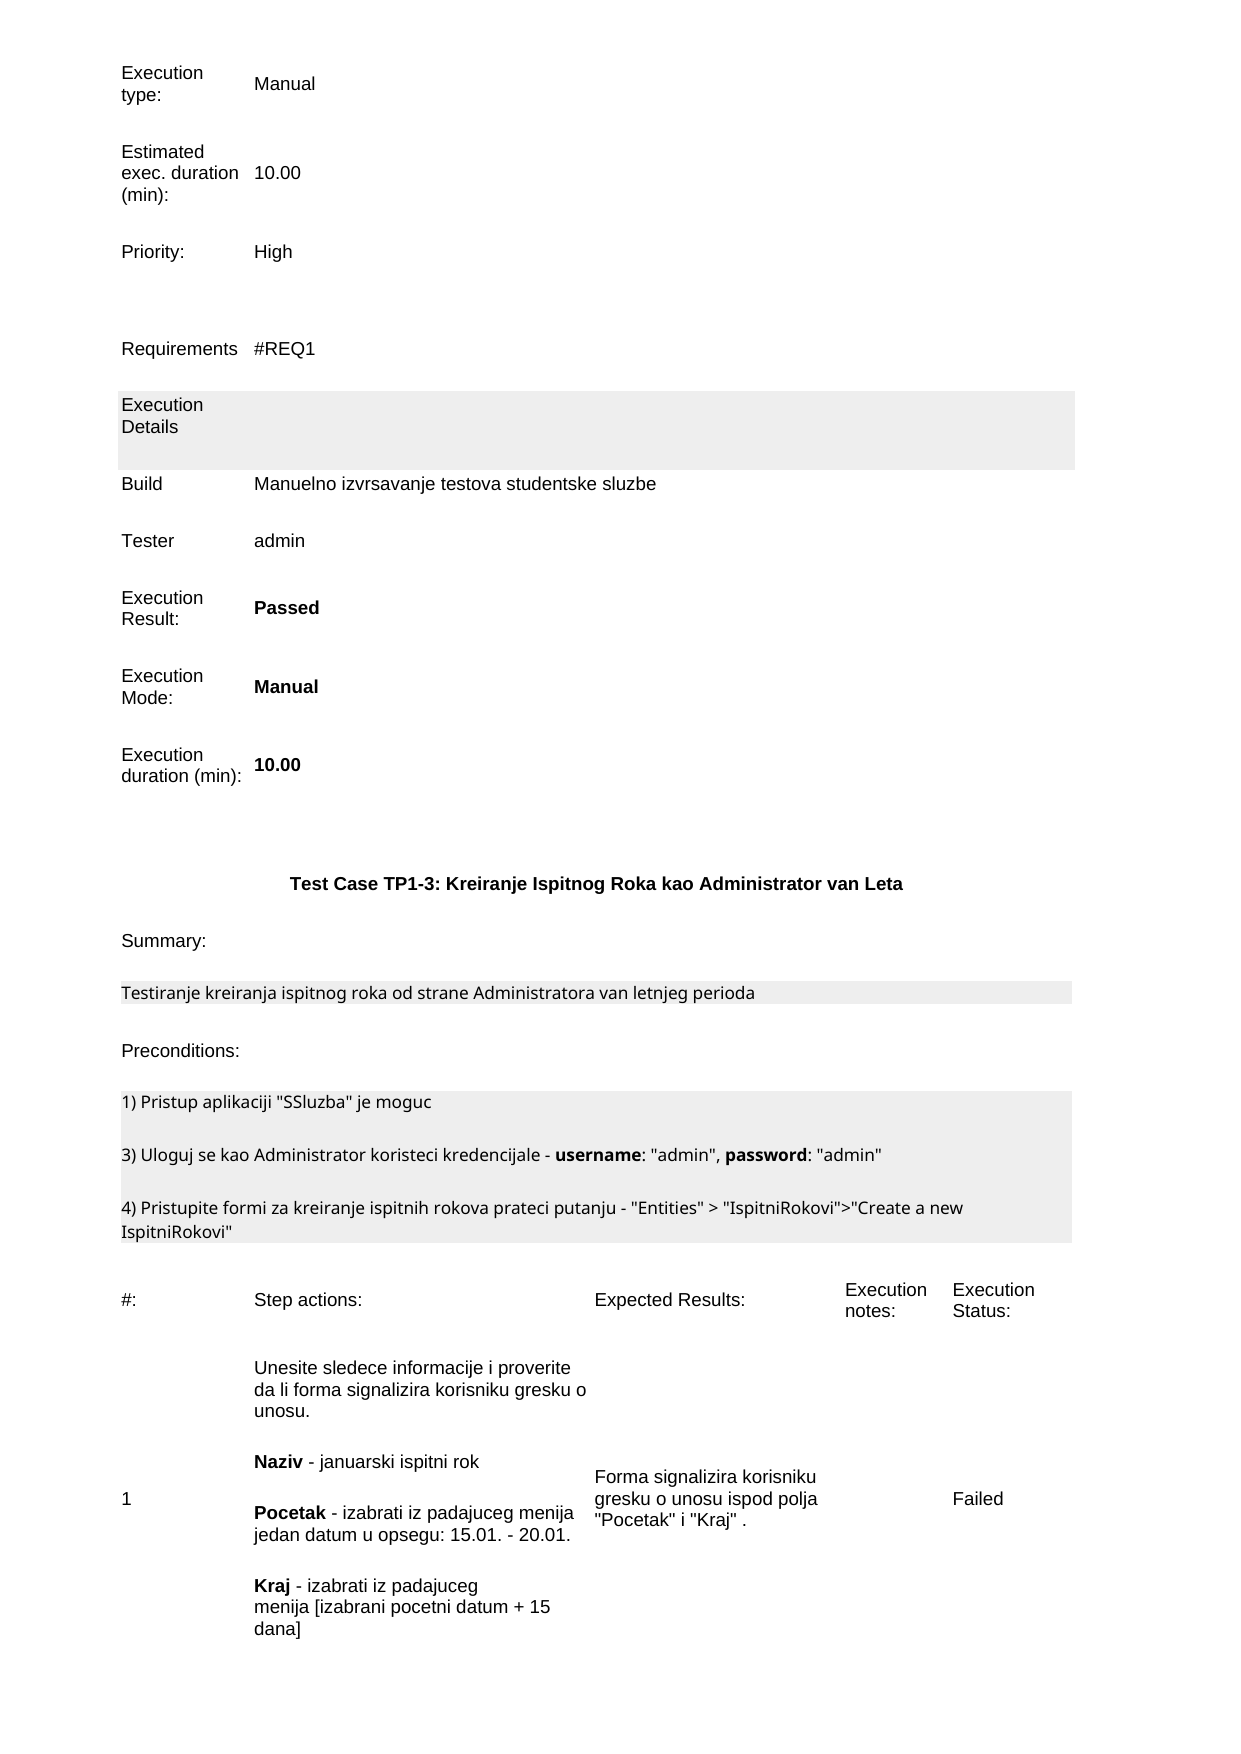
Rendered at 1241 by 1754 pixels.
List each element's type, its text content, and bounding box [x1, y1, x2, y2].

table_cell Execution type: [118, 59, 251, 137]
table_cell Priority: [118, 238, 251, 294]
table_cell [842, 1354, 949, 1672]
table_cell Requirements [118, 335, 251, 391]
table_cell Estimated exec. duration (min): [118, 138, 251, 237]
table_cell Execution duration (min): [118, 740, 251, 819]
table_cell Manuelno izvrsavanje testova studentske sluzbe [251, 470, 1075, 527]
table_cell [1059, 1354, 1075, 1672]
table_cell 1 [118, 1354, 251, 1672]
table_cell #: [118, 1276, 251, 1354]
table_cell Execution Status: [950, 1276, 1058, 1354]
table_cell Step actions: [251, 1276, 591, 1354]
table_cell 10.00 [251, 138, 1075, 237]
table_cell Unesite sledece informacije i proverite da li forma signalizira korisniku gresku o unosu. Naziv - januarski ispitni rok Pocetak - izabrati iz padajuceg menija jedan datum u opsegu: 15.01. - 20.01. Kraj - izabrati iz padajuceg menija [izabrani pocetni datum + 15 dana] [251, 1354, 591, 1672]
table_cell [251, 391, 1075, 470]
table_cell [1059, 1276, 1075, 1354]
table_cell Tester [118, 527, 251, 583]
table_cell admin [251, 527, 1075, 583]
table_cell #REQ1 [251, 335, 1075, 391]
table_cell Failed [950, 1354, 1058, 1672]
table_cell Execution Details [118, 391, 251, 470]
table_cell Forma signalizira korisniku gresku o unosu ispod polja "Pocetak" i "Kraj" . [591, 1354, 842, 1672]
table_cell Expected Results: [591, 1276, 842, 1354]
table_cell Passed [251, 584, 1075, 662]
table_cell High [251, 238, 1075, 294]
table_cell Execution notes: [842, 1276, 949, 1354]
table_header Test Case TP1-3: Kreiranje Ispitnog Roka kao Administrator van Leta [118, 870, 1075, 927]
table_cell Manual [251, 662, 1075, 740]
table_cell 10.00 [251, 740, 1075, 819]
table_cell Build [118, 470, 251, 527]
table_cell Manual [251, 59, 1075, 137]
table_cell Summary: Testiranje kreiranja ispitnog roka od strane Administratora van letnjeg perioda [118, 927, 1075, 1037]
table_cell [118, 294, 1075, 334]
table_cell Execution Result: [118, 584, 251, 662]
table_cell Preconditions: 1) Pristup aplikaciji "SSluzba" je moguc 3) Uloguj se kao Administrator koristeci kredencijale - username: "admin", password: "admin" 4) Pristupite formi za kreiranje ispitnih rokova prateci putanju - "Entities" > "IspitniRokovi">"Create a new IspitniRokovi" [118, 1037, 1075, 1276]
table_cell Execution Mode: [118, 662, 251, 740]
